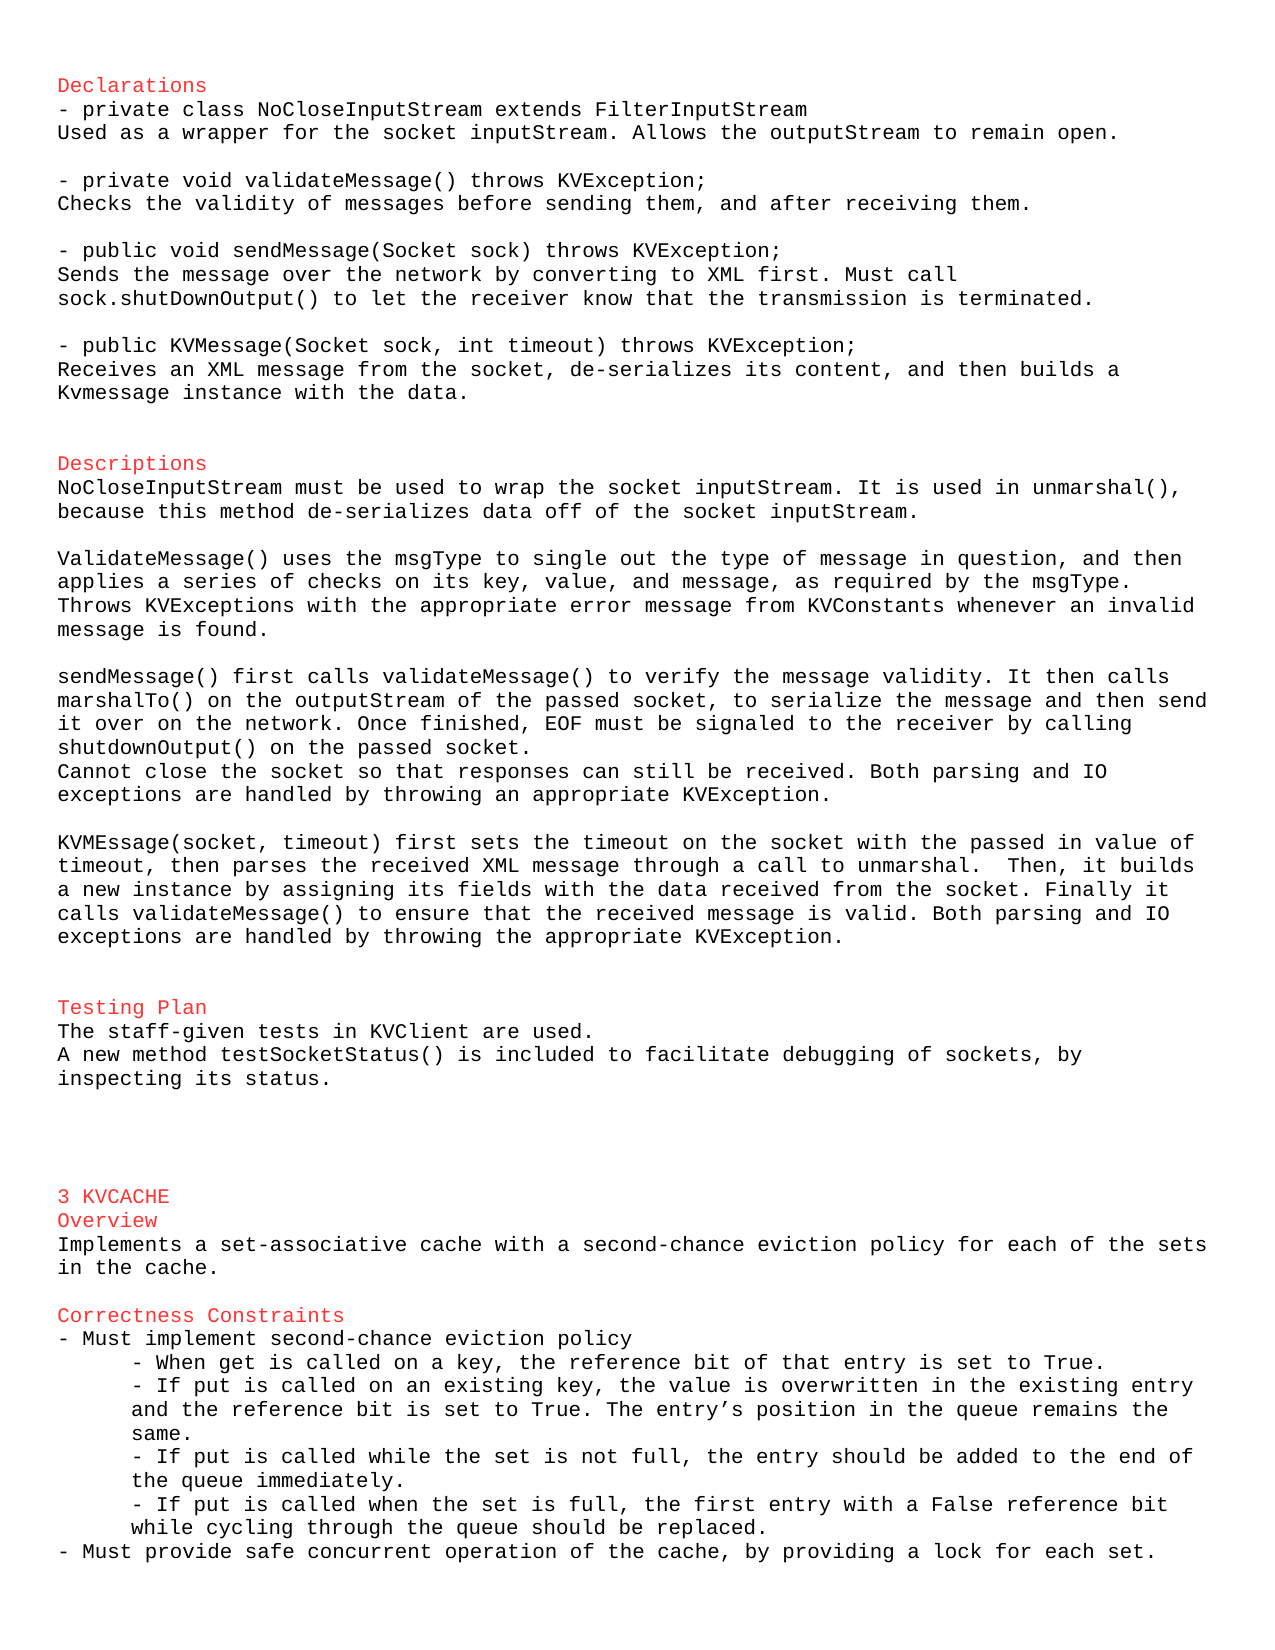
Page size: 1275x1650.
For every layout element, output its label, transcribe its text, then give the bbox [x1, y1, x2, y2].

text NoCloseInputStream must be used to wrap the socket inputStream. It is used in unmarshal(), because this method de-serializes data off of the socket inputStream. [57, 477, 1218, 524]
text - public KVMessage(Socket sock, int timeout) throws KVException; [57, 335, 1218, 359]
text Checks the validity of messages before sending them, and after receiving them. [57, 193, 1218, 217]
text - Must implement second-chance eviction policy [57, 1328, 1218, 1352]
text Overview [57, 1210, 1218, 1234]
text - If put is called while the set is not full, the entry should be added to the end of the queue immediately. [57, 1446, 1218, 1494]
text - private class NoCloseInputStream extends FilterInputStream [57, 99, 1218, 122]
text Receives an XML message from the socket, de-serializes its content, and then builds a Kvmessage instance with the data. [57, 359, 1218, 406]
text A new method testSocketStatus() is included to facilitate debugging of sockets, by inspecting its status. [57, 1044, 1218, 1092]
text - private void validateMessage() throws KVException; [57, 169, 1218, 193]
text Used as a wrapper for the socket inputStream. Allows the outputStream to remain open. [57, 122, 1218, 146]
text KVMEssage(socket, timeout) first sets the timeout on the socket with the passed in value of timeout, then parses the received XML message through a call to unmarshal. Then, it builds a new instance by assigning its fields with the data received from the socket. Finally it calls validateMessage() to ensure that the received message is valid. Both parsing and IO exceptions are handled by throwing the appropriate KVException. [57, 832, 1218, 950]
text Cannot close the socket so that responses can still be received. Both parsing and IO exceptions are handled by throwing an appropriate KVException. [57, 761, 1218, 808]
text Correctness Constraints [57, 1304, 1218, 1328]
text Implements a set-associative cache with a second-chance eviction policy for each of the sets in the cache. [57, 1234, 1218, 1281]
text - When get is called on a key, the reference bit of that entry is set to True. [57, 1352, 1218, 1376]
text - public void sendMessage(Socket sock) throws KVException; [57, 241, 1218, 264]
text Sends the message over the network by converting to XML first. Must call sock.shutDownOutput() to let the receiver know that the transmission is terminated. [57, 264, 1218, 311]
text 3 KVCACHE [57, 1186, 1218, 1210]
text - Must provide safe concurrent operation of the cache, by providing a lock for each set. [57, 1541, 1218, 1565]
text Testing Plan [57, 997, 1218, 1021]
text - If put is called when the set is full, the first entry with a False reference bit while cycling through the queue should be replaced. [57, 1494, 1218, 1541]
text Declarations [57, 75, 1218, 99]
text sendMessage() first calls validateMessage() to verify the message validity. It then calls marshalTo() on the outputStream of the passed socket, to serialize the message and then send it over on the network. Once finished, EOF must be signaled to the receiver by calling shutdownOutput() on the passed socket. [57, 666, 1218, 761]
text - If put is called on an existing key, the value is overwritten in the existing entry and the reference bit is set to True. The entry’s position in the queue remains the same. [57, 1376, 1218, 1446]
text The staff-given tests in KVClient are used. [57, 1021, 1218, 1044]
text ValidateMessage() uses the msgType to single out the type of message in question, and then applies a series of checks on its key, value, and message, as required by the msgType. Throws KVExceptions with the appropriate error message from KVConstants whenever an invalid message is found. [57, 548, 1218, 642]
text Descriptions [57, 453, 1218, 477]
